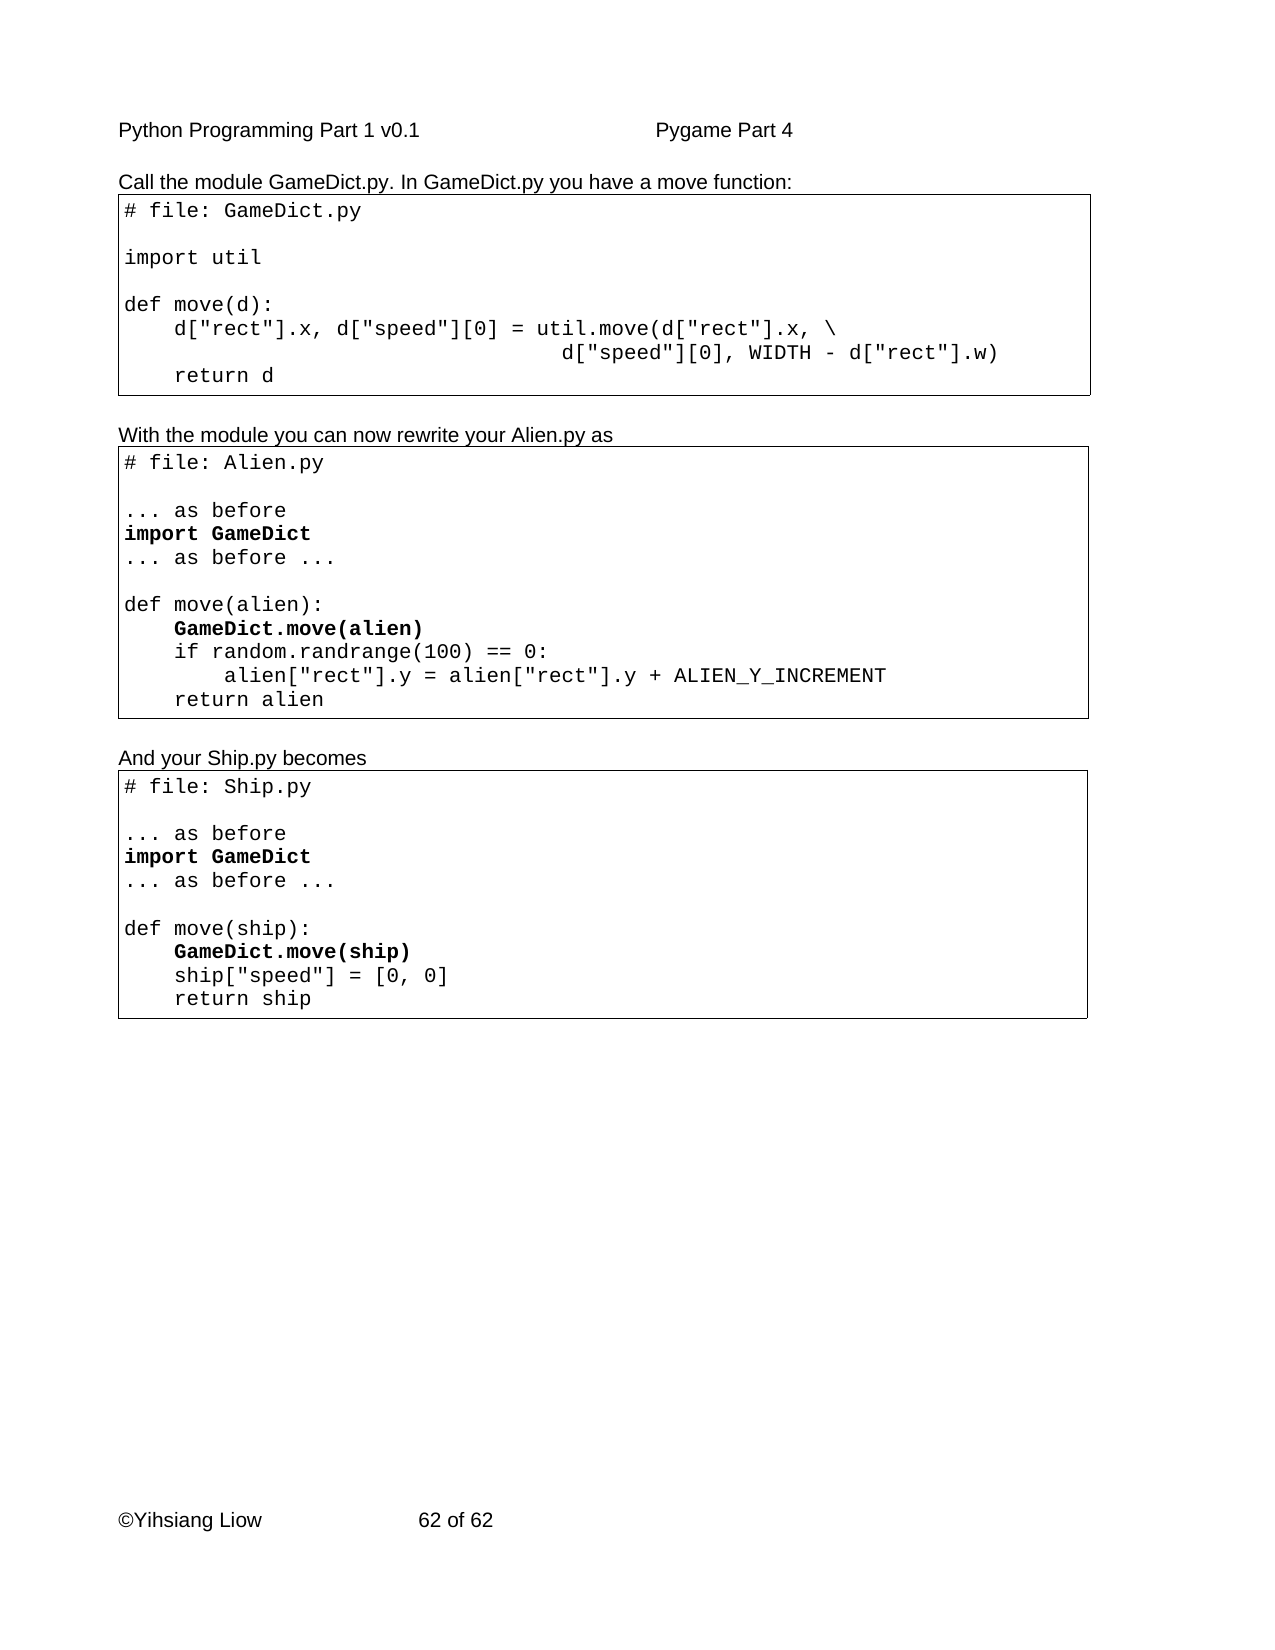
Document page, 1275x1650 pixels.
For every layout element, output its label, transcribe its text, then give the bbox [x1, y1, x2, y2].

text Call the module GameDict.py. In GameDict.py you have a move function: [118, 171, 793, 194]
text With the module you can now rewrite your Alien.py as [118, 423, 793, 446]
table_header # file: Alien.py ... as before import GameDict ... as before ... def move(alien): GameDict.move(alien) if random.randrange(100) == 0: alien["rect"].y = alien["rect"].y + ALIEN_Y_INCREMENT return alien [119, 447, 1088, 718]
text And your Ship.py becomes [118, 747, 793, 770]
table_header # file: GameDict.py import util def move(d): d["rect"].x, d["speed"][0] = util.move(d["rect"].x, \ d["speed"][0], WIDTH - d["rect"].w) return d [119, 195, 1090, 395]
table_header # file: Ship.py ... as before import GameDict ... as before ... def move(ship): GameDict.move(ship) ship["speed"] = [0, 0] return ship [119, 771, 1087, 1018]
